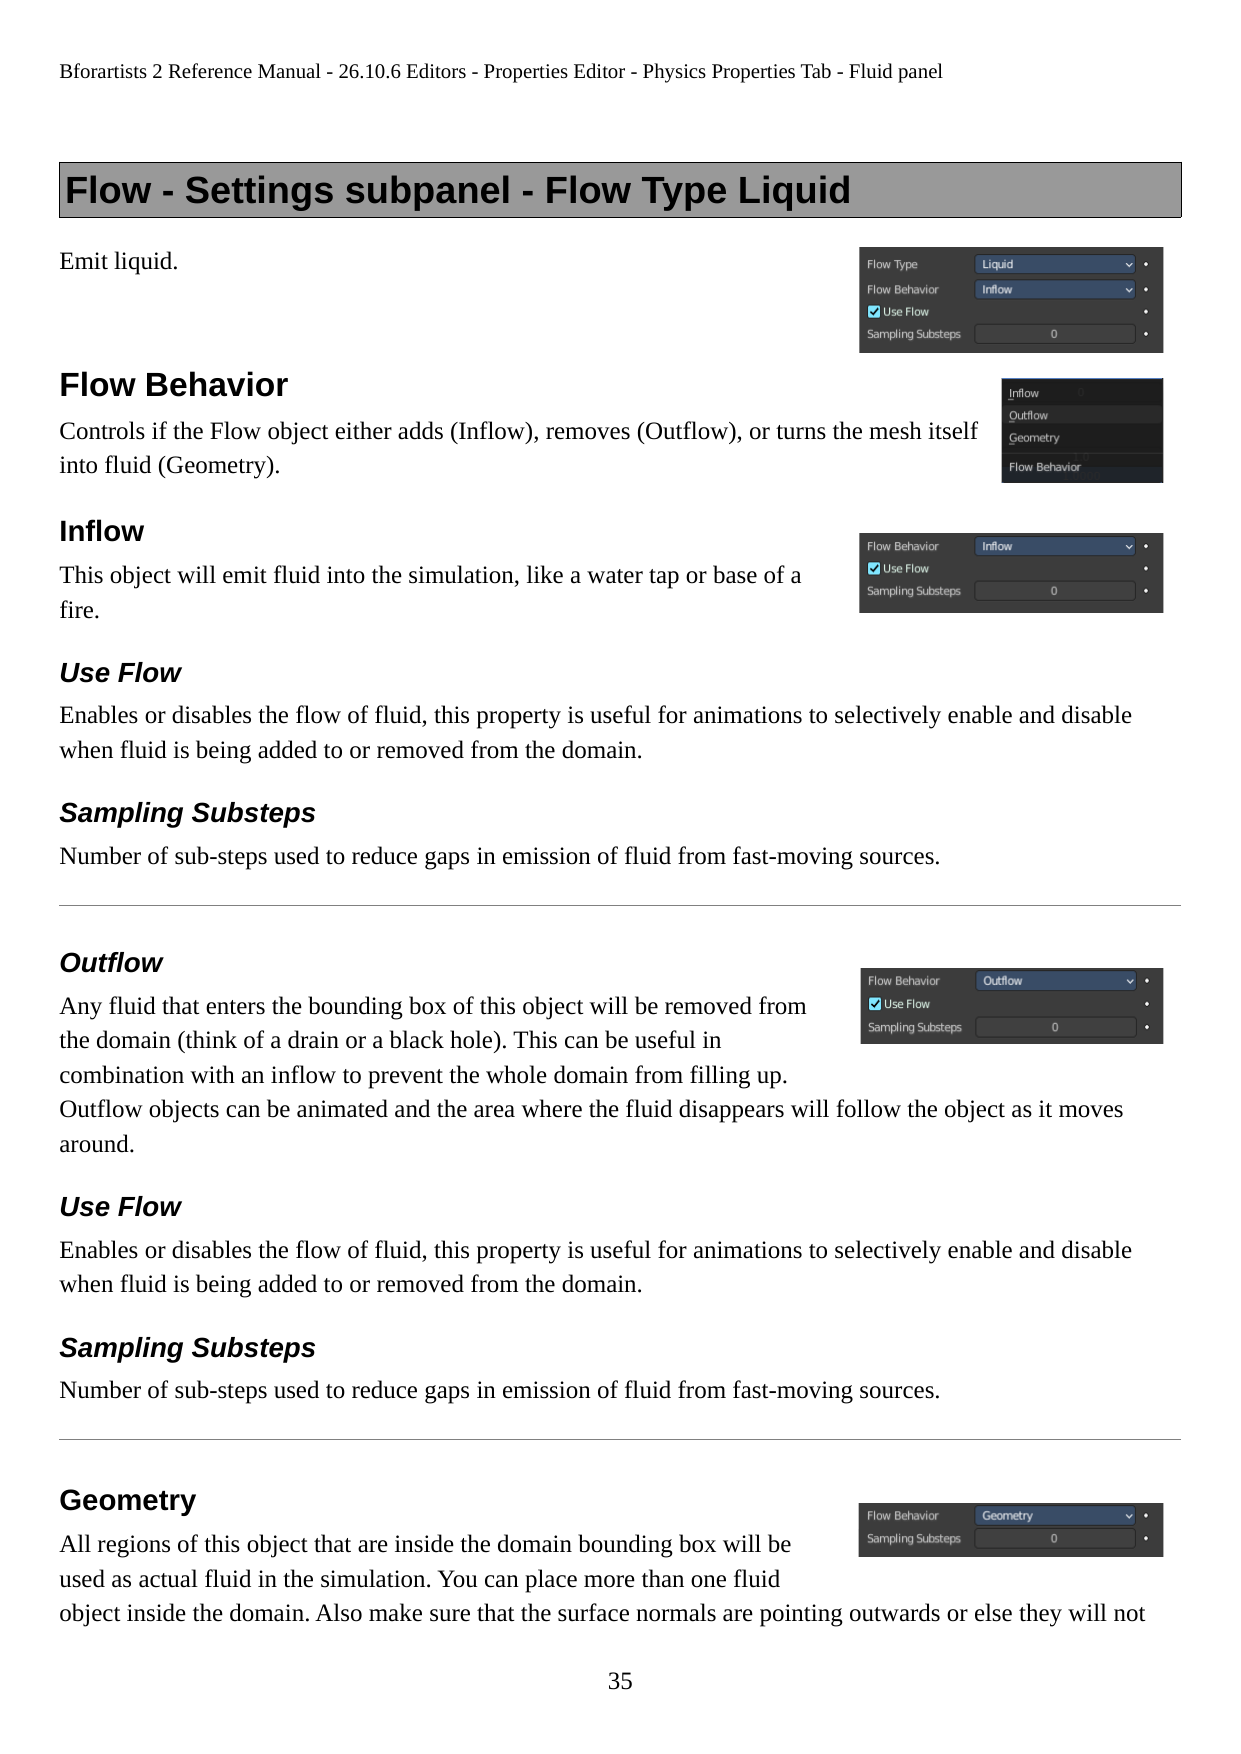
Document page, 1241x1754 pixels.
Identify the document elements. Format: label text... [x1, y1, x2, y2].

picture [1001, 378, 1164, 483]
subtitle Sampling Substeps [59, 797, 1181, 828]
table_header Flow - Settings subpanel - Flow Type Liquid [60, 163, 1181, 217]
subtitle Inflow [59, 514, 1181, 548]
subtitle Use Flow [59, 656, 1181, 688]
subtitle Use Flow [59, 1191, 1181, 1222]
text This object will emit fluid into the simulation, like a water tap or base of a fire. [59, 560, 1181, 623]
text Any fluid that enters the bounding box of this object will be removed from the domain (think of a drain or a black hole). This can be useful in combination with an inflow to prevent the whole domain from filling up. Outflow objects can be animated and the area where the fluid disappears will follow the object as it moves around. [59, 991, 1181, 1158]
picture [858, 1503, 1164, 1557]
subtitle Geometry [59, 1483, 1181, 1517]
text Enables or disables the flow of fluid, this property is useful for animations to selectively enable and disable when fluid is being added to or removed from the domain. [59, 1235, 1181, 1298]
picture [860, 968, 1164, 1044]
text Number of sub-steps used to reduce gaps in emission of fluid from fast-moving sources. [59, 841, 1181, 870]
text Enables or disables the flow of fluid, this property is useful for animations to selectively enable and disable when fluid is being added to or removed from the domain. [59, 701, 1181, 764]
text Controls if the Flow object either adds (Inflow), removes (Outflow), or turns the mesh itself into fluid (Geometry). [59, 416, 1001, 479]
text Number of sub-steps used to reduce gaps in emission of fluid from fast-moving sources. [59, 1375, 1181, 1404]
subtitle Flow Behavior [59, 365, 1181, 403]
picture [859, 247, 1164, 353]
text Emit liquid. [59, 246, 1181, 274]
text All regions of this object that are inside the domain bounding box will be used as actual fluid in the simulation. You can place more than one fluid object inside the domain. Also make sure that the surface normals are pointing outwards or else they will not [59, 1529, 1181, 1627]
picture [859, 533, 1164, 613]
subtitle Sampling Substeps [59, 1331, 1181, 1363]
subtitle Outflow [59, 947, 1181, 979]
